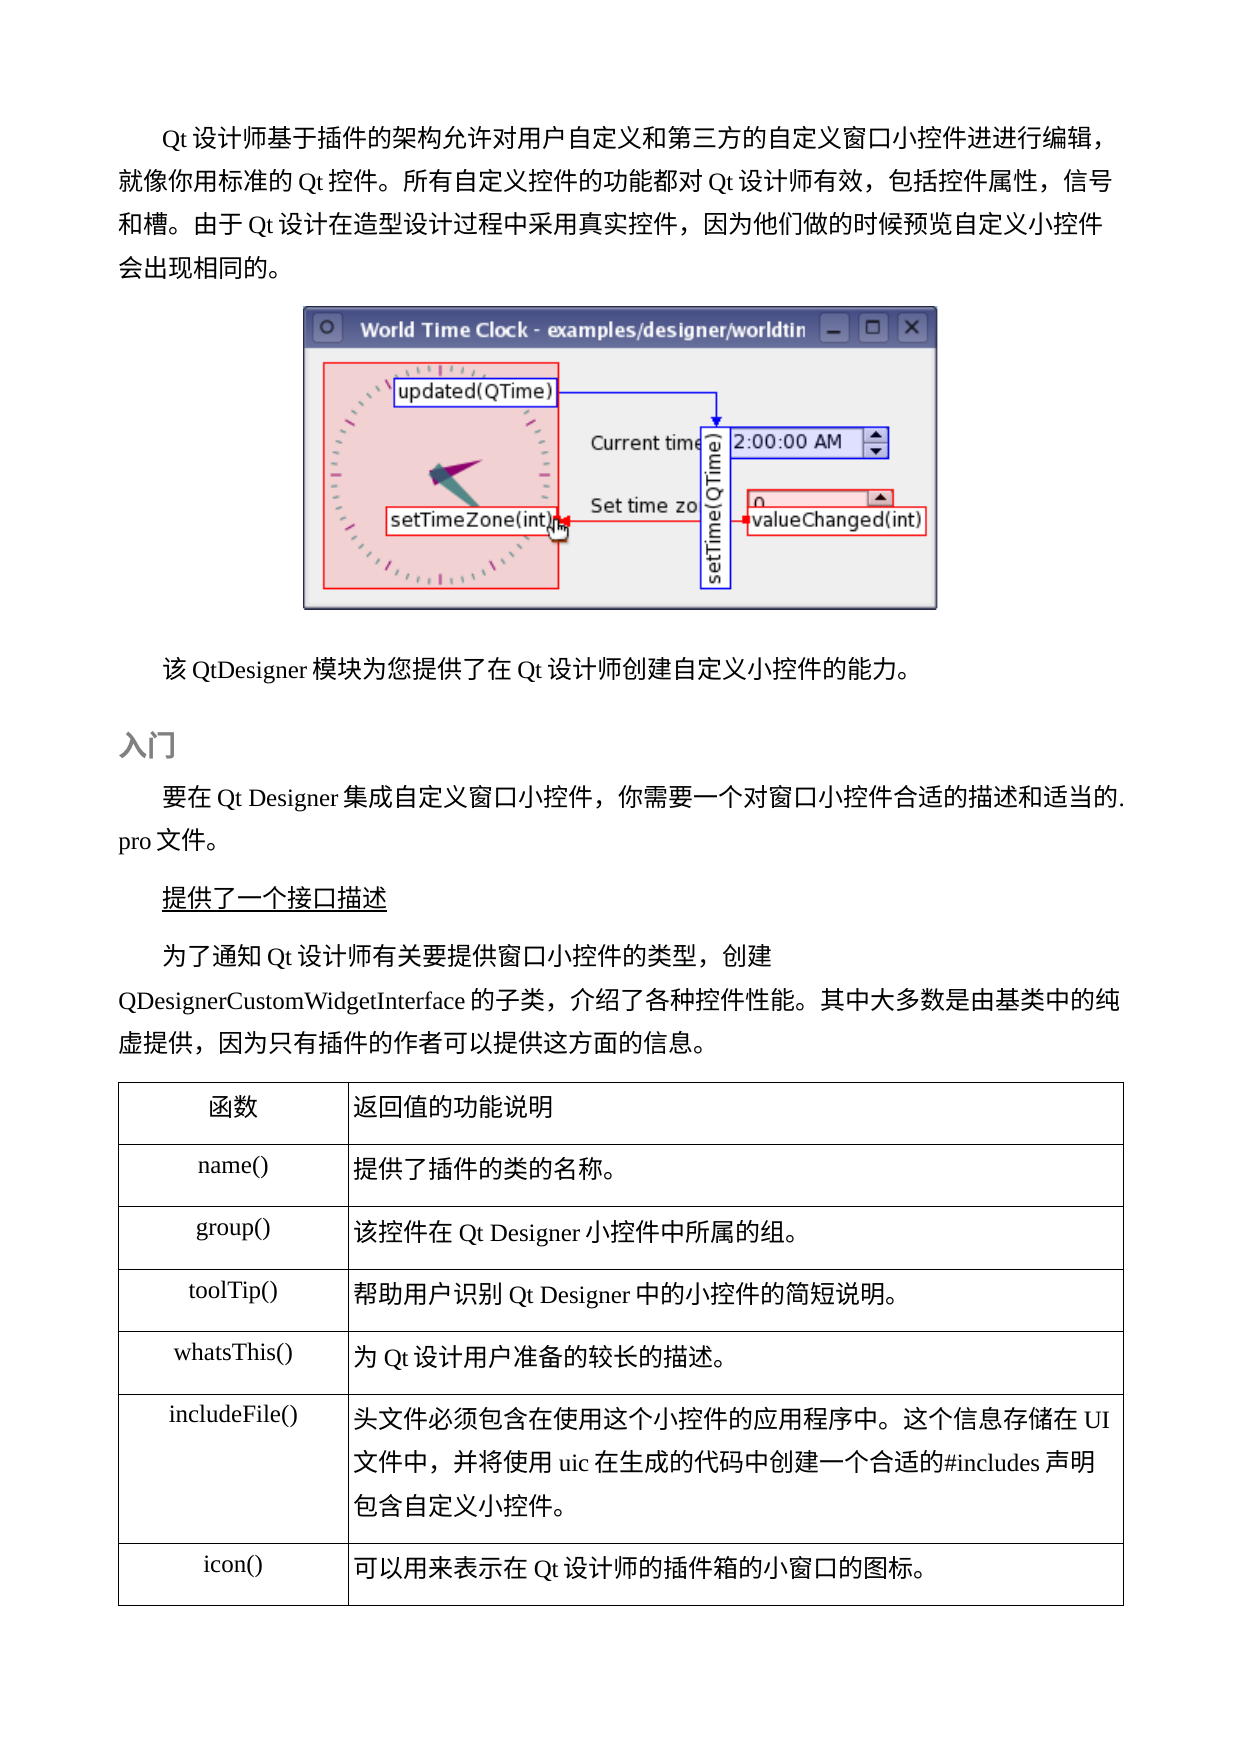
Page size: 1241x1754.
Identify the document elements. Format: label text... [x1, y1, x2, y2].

text 提供了一个接口描述 [118, 879, 1122, 915]
table_cell name() [119, 1145, 348, 1206]
table_cell includeFile() [119, 1395, 348, 1543]
table_cell 为Qt设计用户准备的较长的描述。 [349, 1332, 1123, 1394]
text Qt设计师基于插件的架构允许对用户自定义和第三方的自定义窗口小控件进进行编辑，就像你用标准的Qt控件。所有自定义控件的功能都对Qt设计师有效，包括控件属性，信号和槽。由于Qt设计在造型设计过程中采用真实控件，因为他们做的时候预览自定义小控件会出现相同的。 [118, 118, 1122, 285]
text 为了通知Qt设计师有关要提供窗口小控件的类型，创建QDesignerCustomWidgetInterface的子类，介绍了各种控件性能。其中大多数是由基类中的纯虚提供，因为只有插件的作者可以提供这方面的信息。 [118, 937, 1122, 1060]
table_cell toolTip() [119, 1270, 348, 1331]
table_header 返回值的功能说明 [349, 1083, 1123, 1144]
table_cell 该控件在Qt Designer小控件中所属的组。 [349, 1207, 1123, 1269]
table_cell 提供了插件的类的名称。 [349, 1145, 1123, 1206]
picture [303, 306, 938, 610]
table_cell 头文件必须包含在使用这个小控件的应用程序中。这个信息存储在UI文件中，并将使用uic在生成的代码中创建一个合适的#includes声明包含自定义小控件。 [349, 1395, 1123, 1543]
table_cell group() [119, 1207, 348, 1269]
table_cell 可以用来表示在Qt设计师的插件箱的小窗口的图标。 [349, 1544, 1123, 1605]
table_cell icon() [119, 1544, 348, 1605]
text 该QtDesigner模块为您提供了在Qt设计师创建自定义小控件的能力。 [118, 650, 1122, 686]
table_header 函数 [119, 1083, 348, 1144]
table_cell 帮助用户识别Qt Designer中的小控件的简短说明。 [349, 1270, 1123, 1331]
text 要在Qt Designer集成自定义窗口小控件，你需要一个对窗口小控件合适的描述和适当的.pro文件。 [118, 777, 1122, 857]
table_cell whatsThis() [119, 1332, 348, 1394]
subtitle 入门 [118, 722, 1122, 765]
